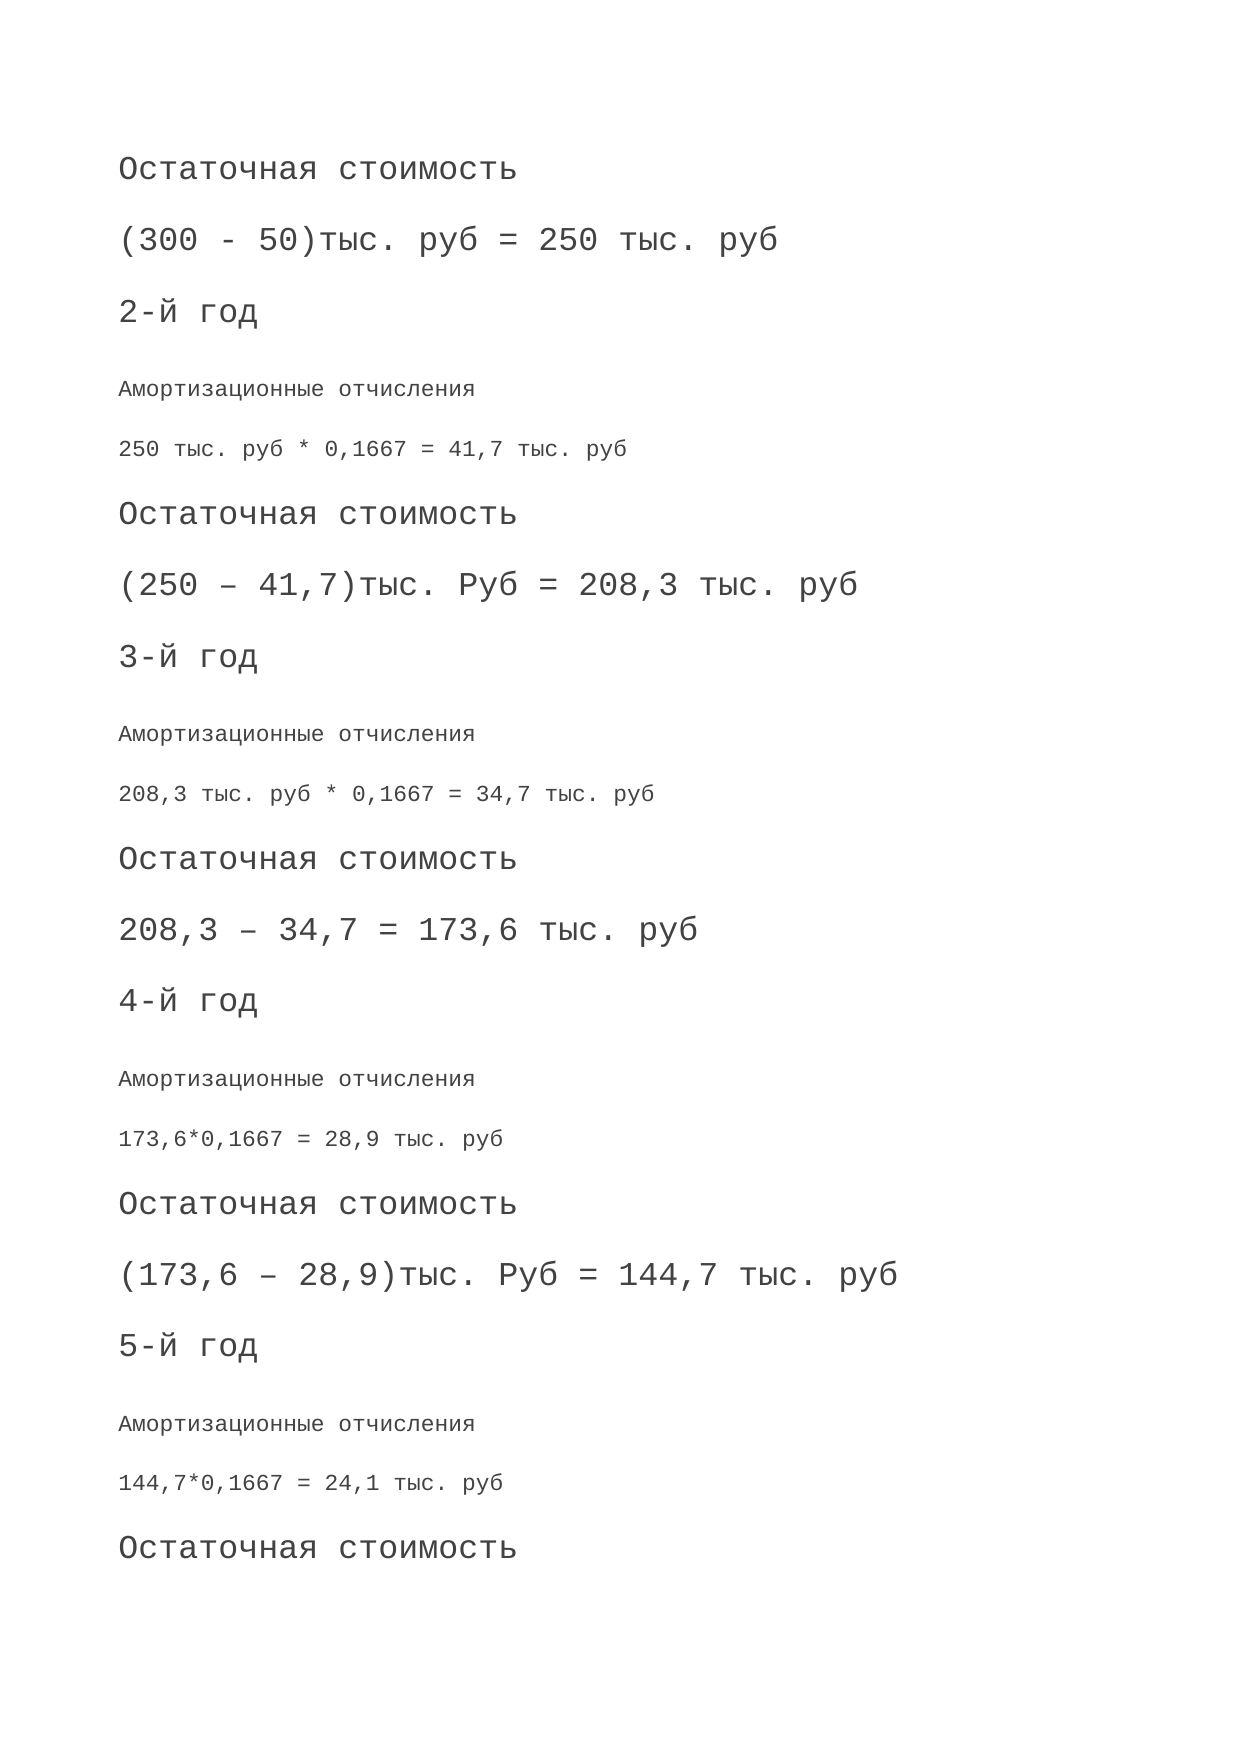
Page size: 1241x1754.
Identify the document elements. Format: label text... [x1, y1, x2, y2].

text 2-й год [118, 294, 1122, 332]
text 5-й год [118, 1329, 1122, 1367]
text 250 тыс. руб * 0,1667 = 41,7 тыс. руб [118, 437, 1122, 463]
text 4-й год [118, 984, 1122, 1022]
text (300 - 50)тыс. руб = 250 тыс. руб [118, 223, 1122, 261]
text 208,3 – 34,7 = 173,6 тыс. руб [118, 913, 1122, 951]
text Амортизационные отчисления [118, 1067, 1122, 1093]
text Амортизационные отчисления [118, 378, 1122, 403]
text Амортизационные отчисления [118, 722, 1122, 748]
text (250 – 41,7)тыс. Руб = 208,3 тыс. руб [118, 568, 1122, 606]
text (173,6 – 28,9)тыс. Руб = 144,7 тыс. руб [118, 1258, 1122, 1296]
text Остаточная стоимость [118, 497, 1122, 534]
text Остаточная стоимость [118, 1186, 1122, 1224]
text 144,7*0,1667 = 24,1 тыс. руб [118, 1472, 1122, 1498]
text 208,3 тыс. руб * 0,1667 = 34,7 тыс. руб [118, 782, 1122, 808]
text Остаточная стоимость [118, 1531, 1122, 1569]
text Амортизационные отчисления [118, 1412, 1122, 1438]
text Остаточная стоимость [118, 841, 1122, 879]
text Остаточная стоимость [118, 152, 1122, 189]
text 173,6*0,1667 = 28,9 тыс. руб [118, 1127, 1122, 1153]
text 3-й год [118, 639, 1122, 677]
